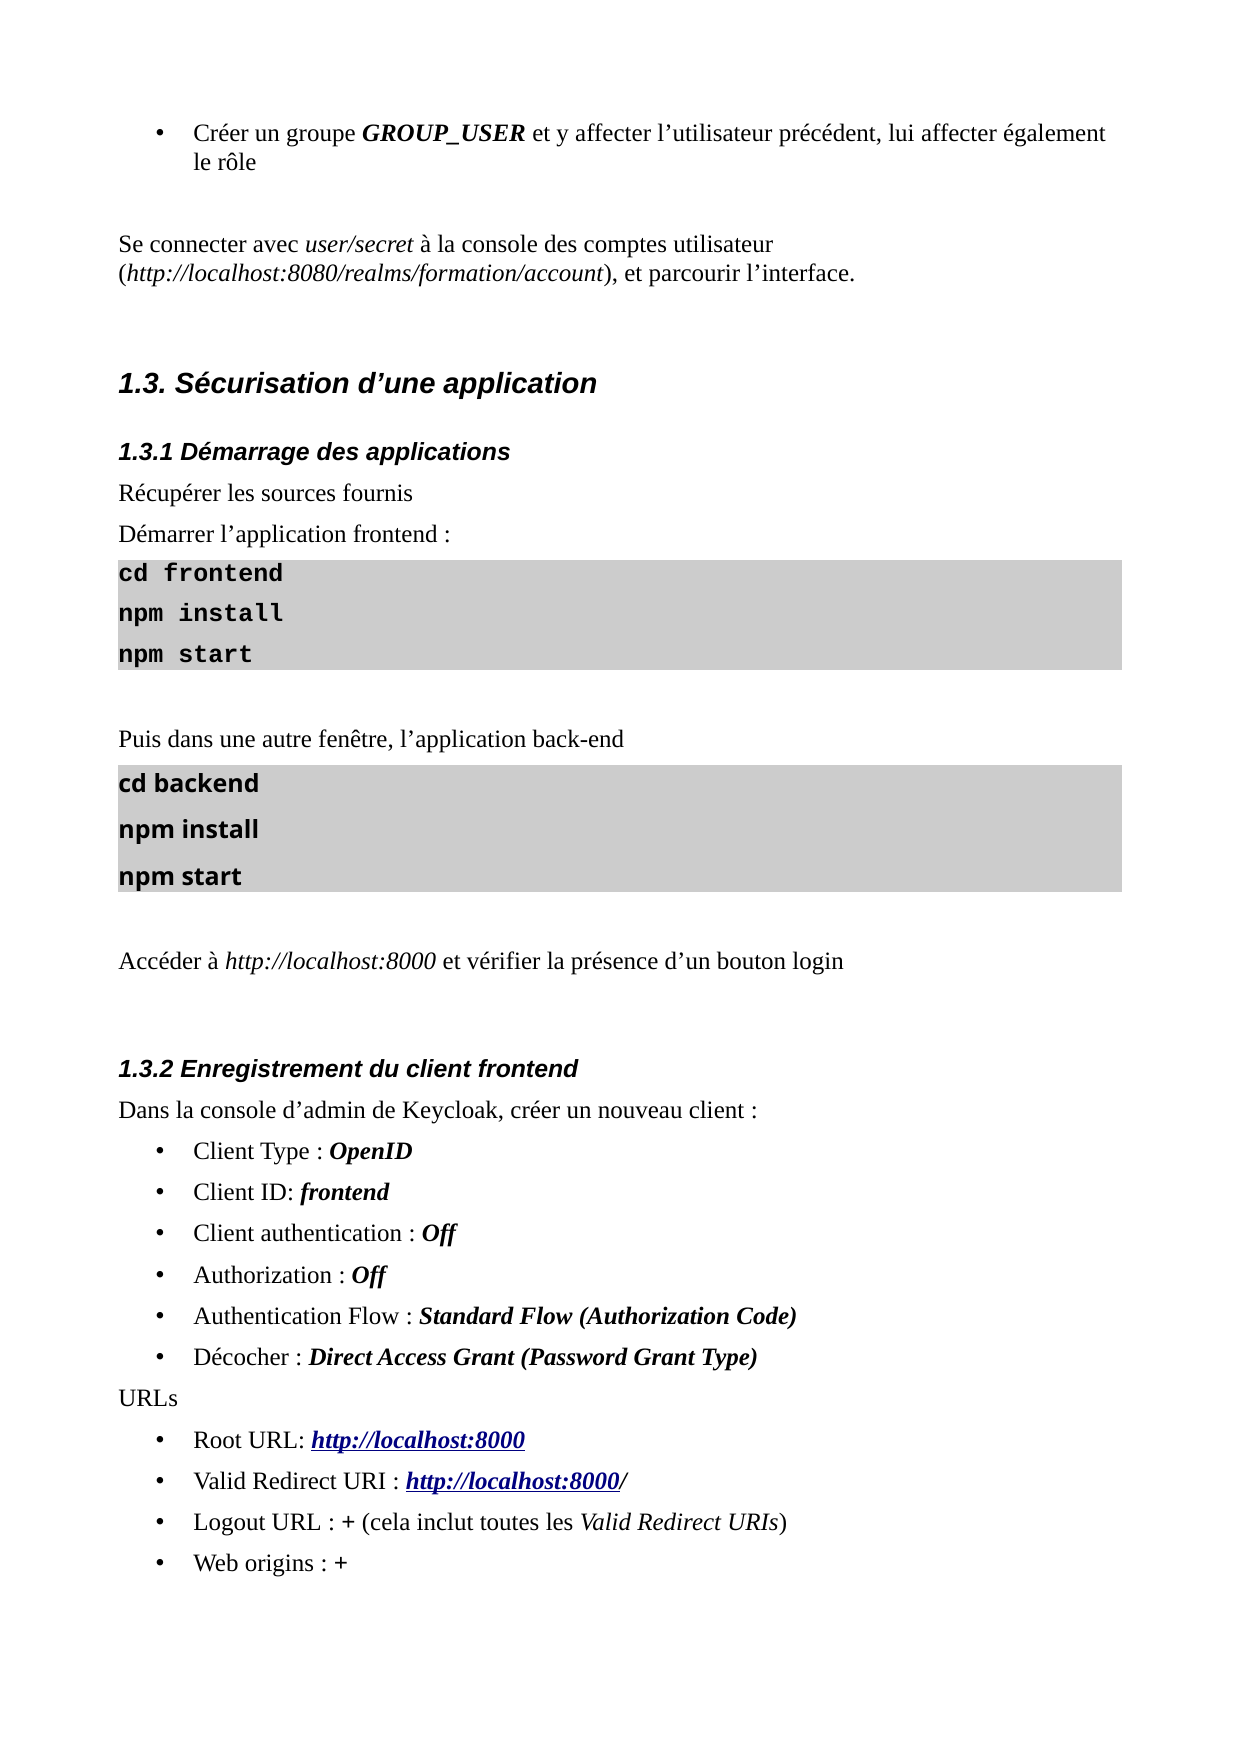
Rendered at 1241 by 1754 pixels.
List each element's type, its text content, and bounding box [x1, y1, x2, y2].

subtitle 1.3. Sécurisation d’une application [118, 366, 1122, 399]
text Se connecter avec user/secret à la console des comptes utilisateur (http://localhost:8080/realms/formation/account), et parcourir l’interface. [118, 229, 1122, 287]
subtitle 1.3.2 Enregistrement du client frontend [118, 1054, 1122, 1082]
list Authentication Flow : Standard Flow (Authorization Code) [156, 1301, 1122, 1330]
text npm install [118, 812, 1122, 846]
text npm start [118, 858, 1122, 892]
text cd frontend [118, 560, 1122, 588]
list Client Type : OpenID [156, 1136, 1122, 1165]
text Puis dans une autre fenêtre, l’application back-end [118, 724, 1122, 753]
text npm start [118, 642, 1122, 670]
text Démarrer l’application frontend : [118, 519, 1122, 548]
list Décocher : Direct Access Grant (Password Grant Type) [156, 1342, 1122, 1371]
list Client authentication : Off [156, 1218, 1122, 1247]
list Logout URL : + (cela inclut toutes les Valid Redirect URIs) [156, 1507, 1122, 1536]
text Récupérer les sources fournis [118, 478, 1122, 506]
list Valid Redirect URI : http://localhost:8000/ [156, 1466, 1122, 1495]
text Dans la console d’admin de Keycloak, créer un nouveau client : [118, 1095, 1122, 1123]
text Accéder à http://localhost:8000 et vérifier la présence d’un bouton login [118, 946, 1122, 975]
list Root URL: http://localhost:8000 [156, 1425, 1122, 1453]
list Authorization : Off [156, 1260, 1122, 1288]
text npm install [118, 601, 1122, 629]
list Web origins : + [156, 1548, 1122, 1577]
subtitle 1.3.1 Démarrage des applications [118, 437, 1122, 465]
text URLs [118, 1383, 1122, 1412]
text cd backend [118, 765, 1122, 799]
list Client ID: frontend [156, 1177, 1122, 1206]
list Créer un groupe GROUP_USER et y affecter l’utilisateur précédent, lui affecter également le rôle [156, 118, 1122, 176]
